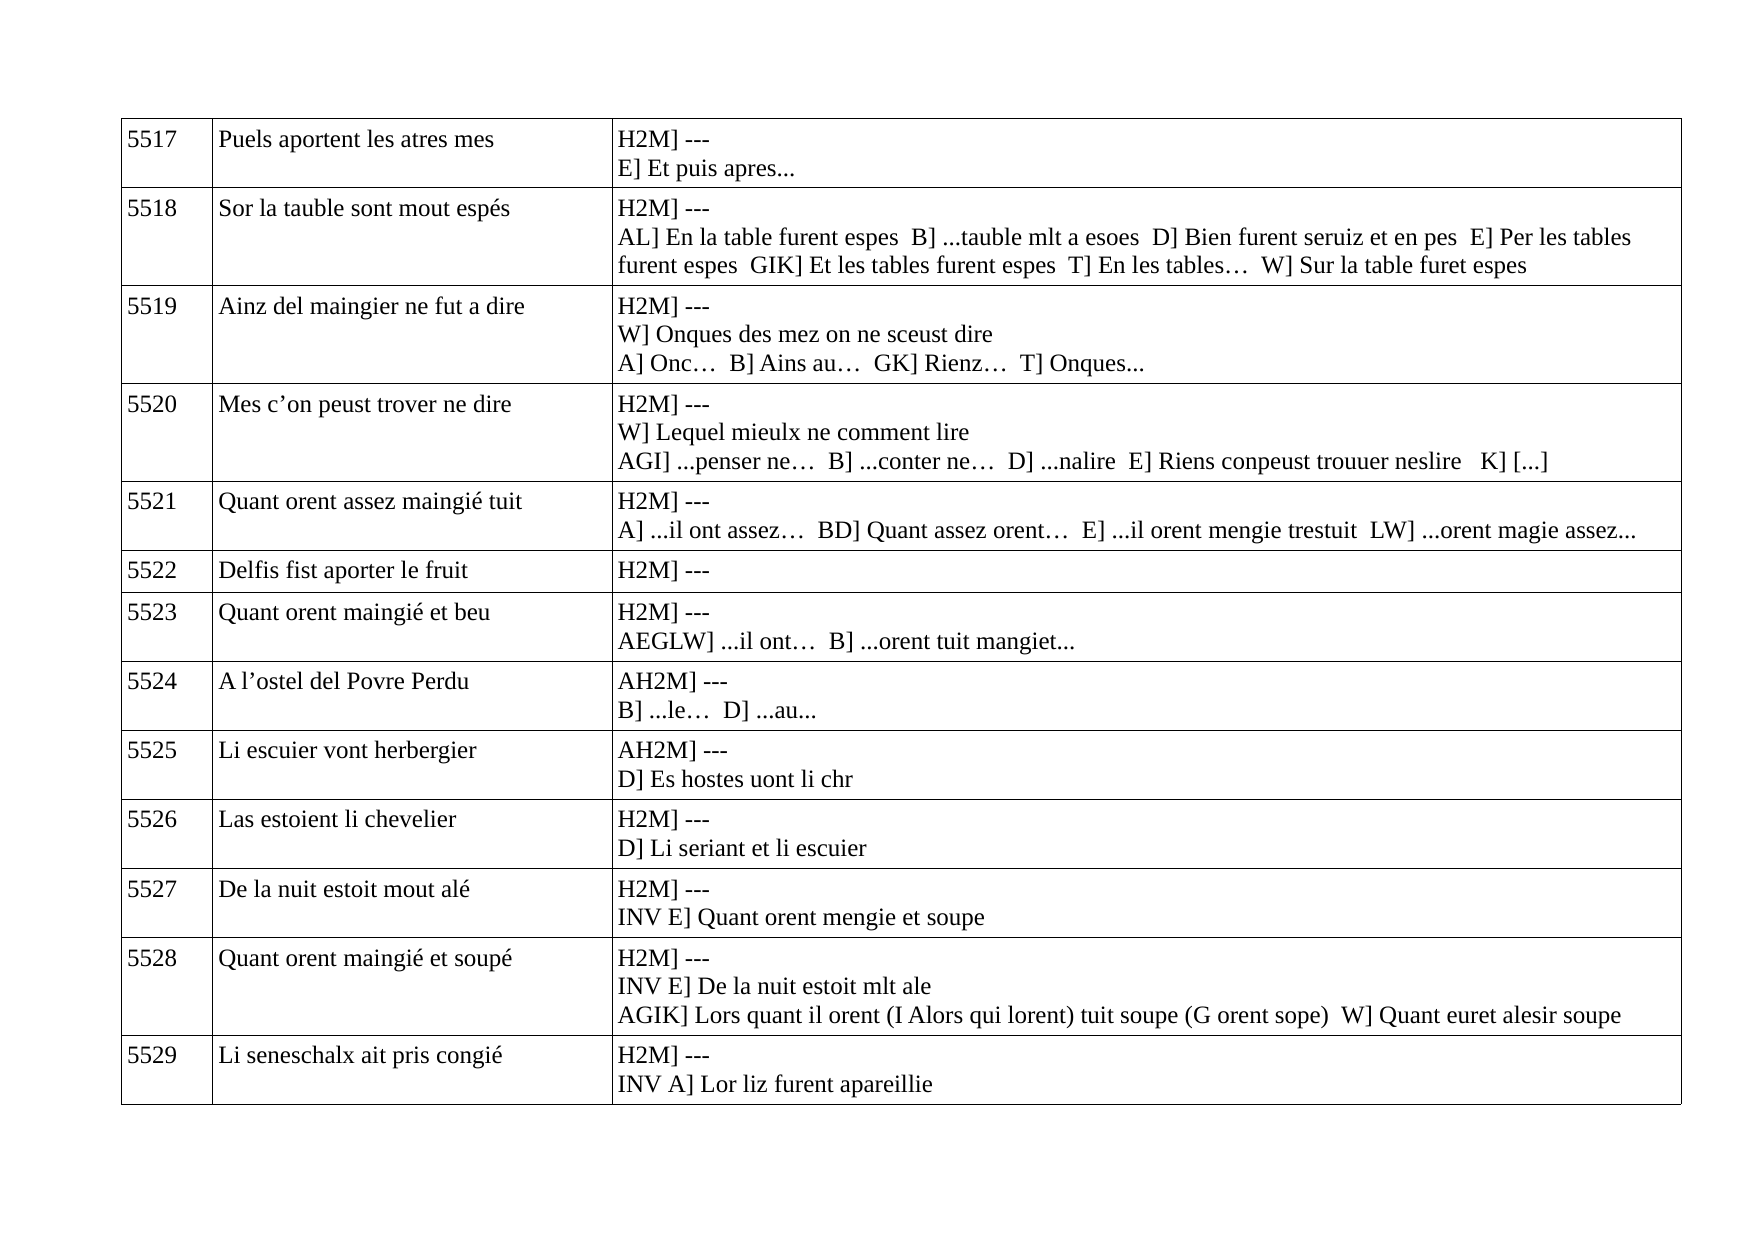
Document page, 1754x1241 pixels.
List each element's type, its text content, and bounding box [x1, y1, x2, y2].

table_cell De la nuit estoit mout alé [213, 869, 612, 937]
table_cell 5525 [122, 731, 212, 799]
table_cell 5520 [122, 384, 212, 481]
table_cell A l’ostel del Povre Perdu [213, 662, 612, 730]
table_cell H2M] --- E] Et puis apres... [613, 119, 1681, 187]
table_cell H2M] --- D] Li seriant et li escuier [613, 800, 1681, 868]
table_cell 5527 [122, 869, 212, 937]
table_cell H2M] --- W] Onques des mez on ne sceust dire A] Onc… B] Ains au… GK] Rienz… T] Onques... [613, 286, 1681, 383]
table_cell Puels aportent les atres mes [213, 119, 612, 187]
table_cell 5517 [122, 119, 212, 187]
table_cell 5526 [122, 800, 212, 868]
table_cell H2M] --- INV E] Quant orent mengie et soupe [613, 869, 1681, 937]
table_cell Li seneschalx ait pris congié [213, 1036, 612, 1104]
table_cell H2M] --- A] ...il ont assez… BD] Quant assez orent… E] ...il orent mengie trestuit LW] ...orent magie assez... [613, 482, 1681, 550]
table_cell Sor la tauble sont mout espés [213, 188, 612, 285]
table_cell H2M] --- INV A] Lor liz furent apareillie [613, 1036, 1681, 1104]
table_cell H2M] --- AL] En la table furent espes B] ...tauble mlt a esoes D] Bien furent seruiz et en pes E] Per les tables furent espes GIK] Et les tables furent espes T] En les tables… W] Sur la table furet espes [613, 188, 1681, 285]
table_cell H2M] --- W] Lequel mieulx ne comment lire AGI] ...penser ne… B] ...conter ne… D] ...nalire E] Riens conpeust trouuer neslire K] [...] [613, 384, 1681, 481]
table_cell AH2M] --- B] ...le… D] ...au... [613, 662, 1681, 730]
table_cell 5518 [122, 188, 212, 285]
table_cell Quant orent assez maingié tuit [213, 482, 612, 550]
table_cell 5524 [122, 662, 212, 730]
table_cell H2M] --- INV E] De la nuit estoit mlt ale AGIK] Lors quant il orent (I Alors qui lorent) tuit soupe (G orent sope) W] Quant euret alesir soupe [613, 938, 1681, 1035]
table_cell 5519 [122, 286, 212, 383]
table_cell 5521 [122, 482, 212, 550]
table_cell H2M] --- AEGLW] ...il ont… B] ...orent tuit mangiet... [613, 593, 1681, 661]
table_cell Delfis fist aporter le fruit [213, 551, 612, 592]
table_cell 5523 [122, 593, 212, 661]
table_cell Quant orent maingié et beu [213, 593, 612, 661]
table_cell AH2M] --- D] Es hostes uont li chr [613, 731, 1681, 799]
table_cell H2M] --- [613, 551, 1681, 592]
table_cell Li escuier vont herbergier [213, 731, 612, 799]
table_cell 5522 [122, 551, 212, 592]
table_cell Ainz del maingier ne fut a dire [213, 286, 612, 383]
table_cell 5529 [122, 1036, 212, 1104]
table_cell Quant orent maingié et soupé [213, 938, 612, 1035]
table_cell 5528 [122, 938, 212, 1035]
table_cell Mes c’on peust trover ne dire [213, 384, 612, 481]
table_cell Las estoient li chevelier [213, 800, 612, 868]
